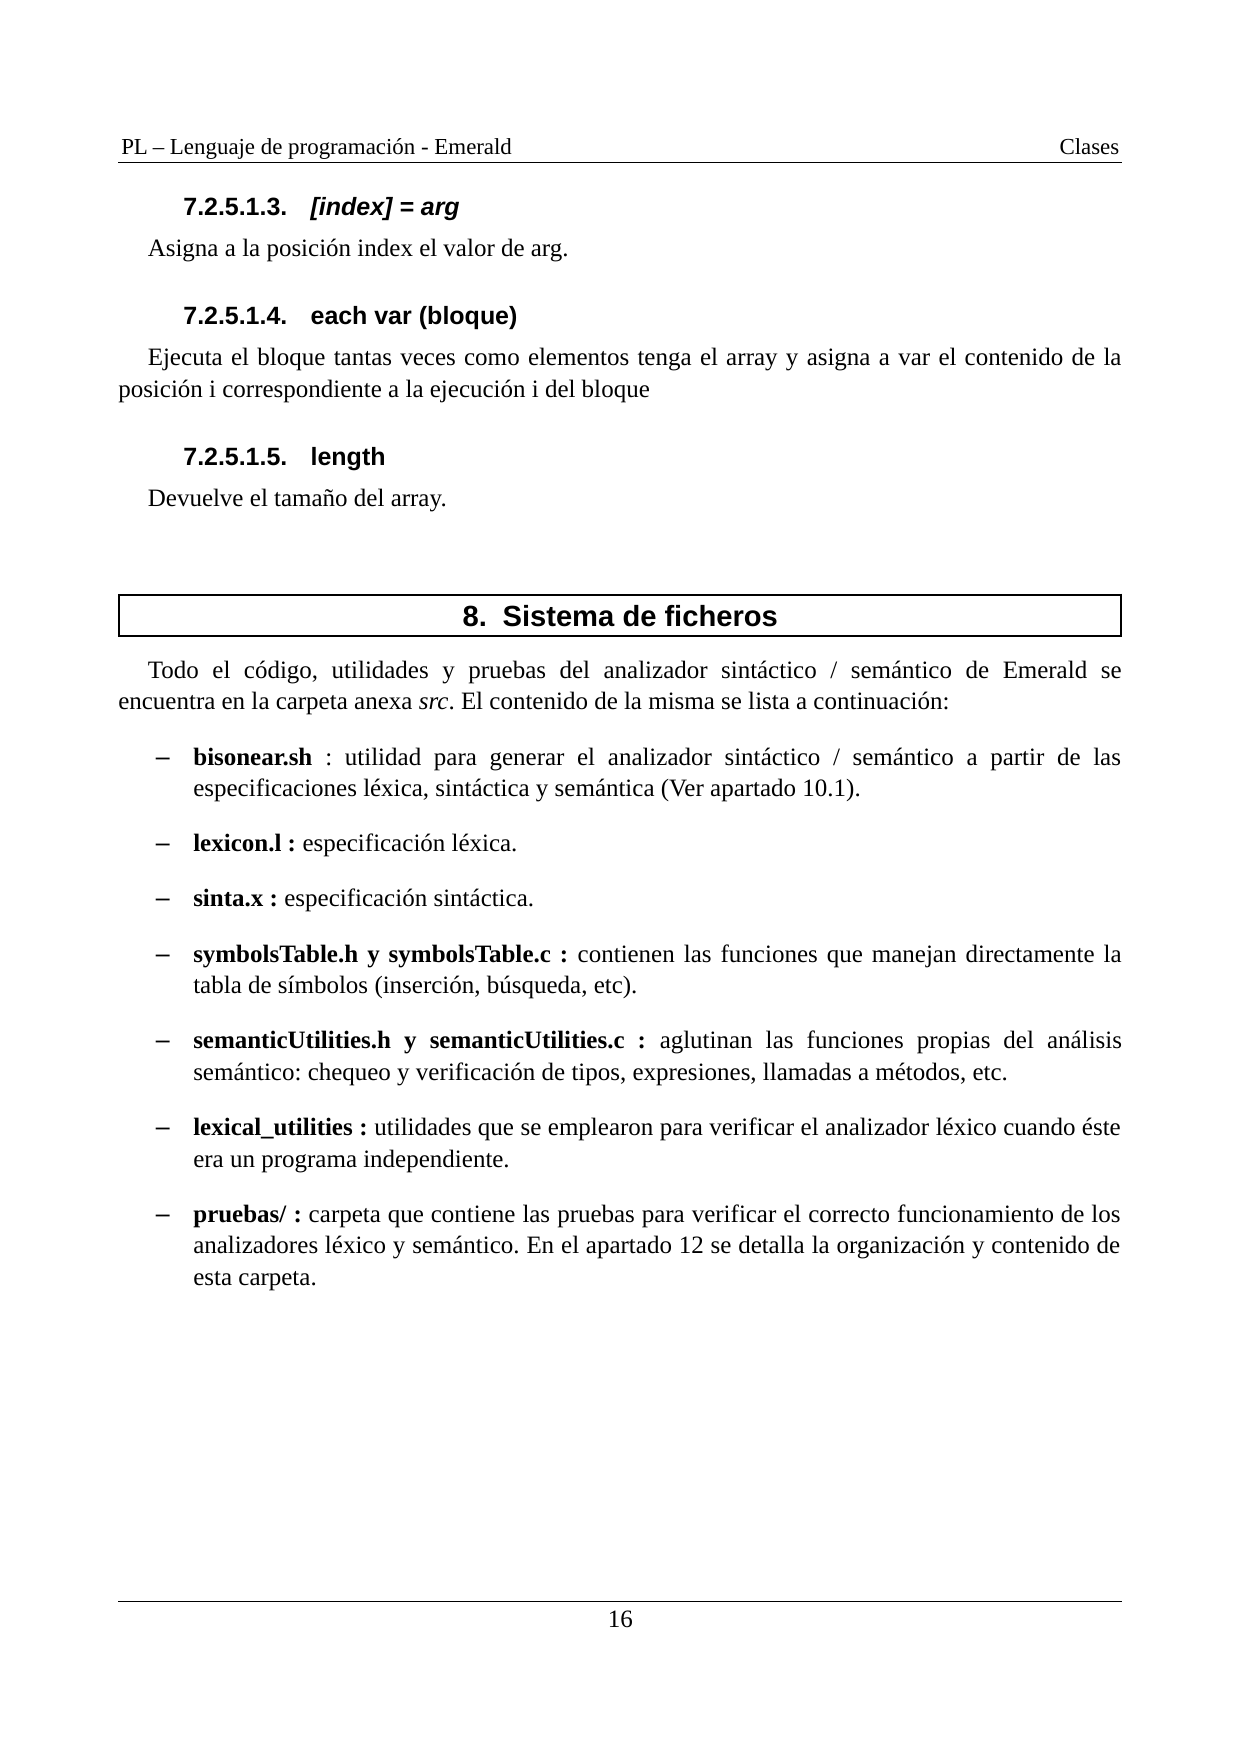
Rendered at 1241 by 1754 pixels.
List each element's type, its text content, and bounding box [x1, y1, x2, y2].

list bisonear.sh : utilidad para generar el analizador sintáctico / semántico a partir de las especificaciones léxica, sintáctica y semántica (Ver apartado 10.1). [156, 742, 1122, 802]
list semanticUtilities.h y semanticUtilities.c : aglutinan las funciones propias del análisis semántico: chequeo y verificación de tipos, expresiones, llamadas a métodos, etc. [156, 1026, 1122, 1086]
subtitle each var (bloque) [163, 301, 1122, 330]
list pruebas/ : carpeta que contiene las pruebas para verificar el correcto funcionamiento de los analizadores léxico y semántico. En el apartado 12 se detalla la organización y contenido de esta carpeta. [156, 1199, 1122, 1291]
list lexicon.l : especificación léxica. [156, 828, 1122, 857]
text Ejecuta el bloque tantas veces como elementos tenga el array y asigna a var el contenido de la posición i correspondiente a la ejecución i del bloque [118, 342, 1122, 402]
subtitle Sistema de ficheros [120, 596, 1120, 635]
text Asigna a la posición index el valor de arg. [118, 233, 1122, 262]
text Devuelve el tamaño del array. [118, 483, 1122, 512]
list lexical_utilities : utilidades que se emplearon para verificar el analizador léxico cuando éste era un programa independiente. [156, 1112, 1122, 1173]
text Todo el código, utilidades y pruebas del analizador sintáctico / semántico de Emerald se encuentra en la carpeta anexa src. El contenido de la misma se lista a continuación: [118, 655, 1122, 715]
list sinta.x : especificación sintáctica. [156, 883, 1122, 912]
subtitle [index] = arg [163, 192, 1122, 220]
subtitle length [163, 442, 1122, 471]
list symbolsTable.h y symbolsTable.c : contienen las funciones que manejan directamente la tabla de símbolos (inserción, búsqueda, etc). [156, 939, 1122, 999]
